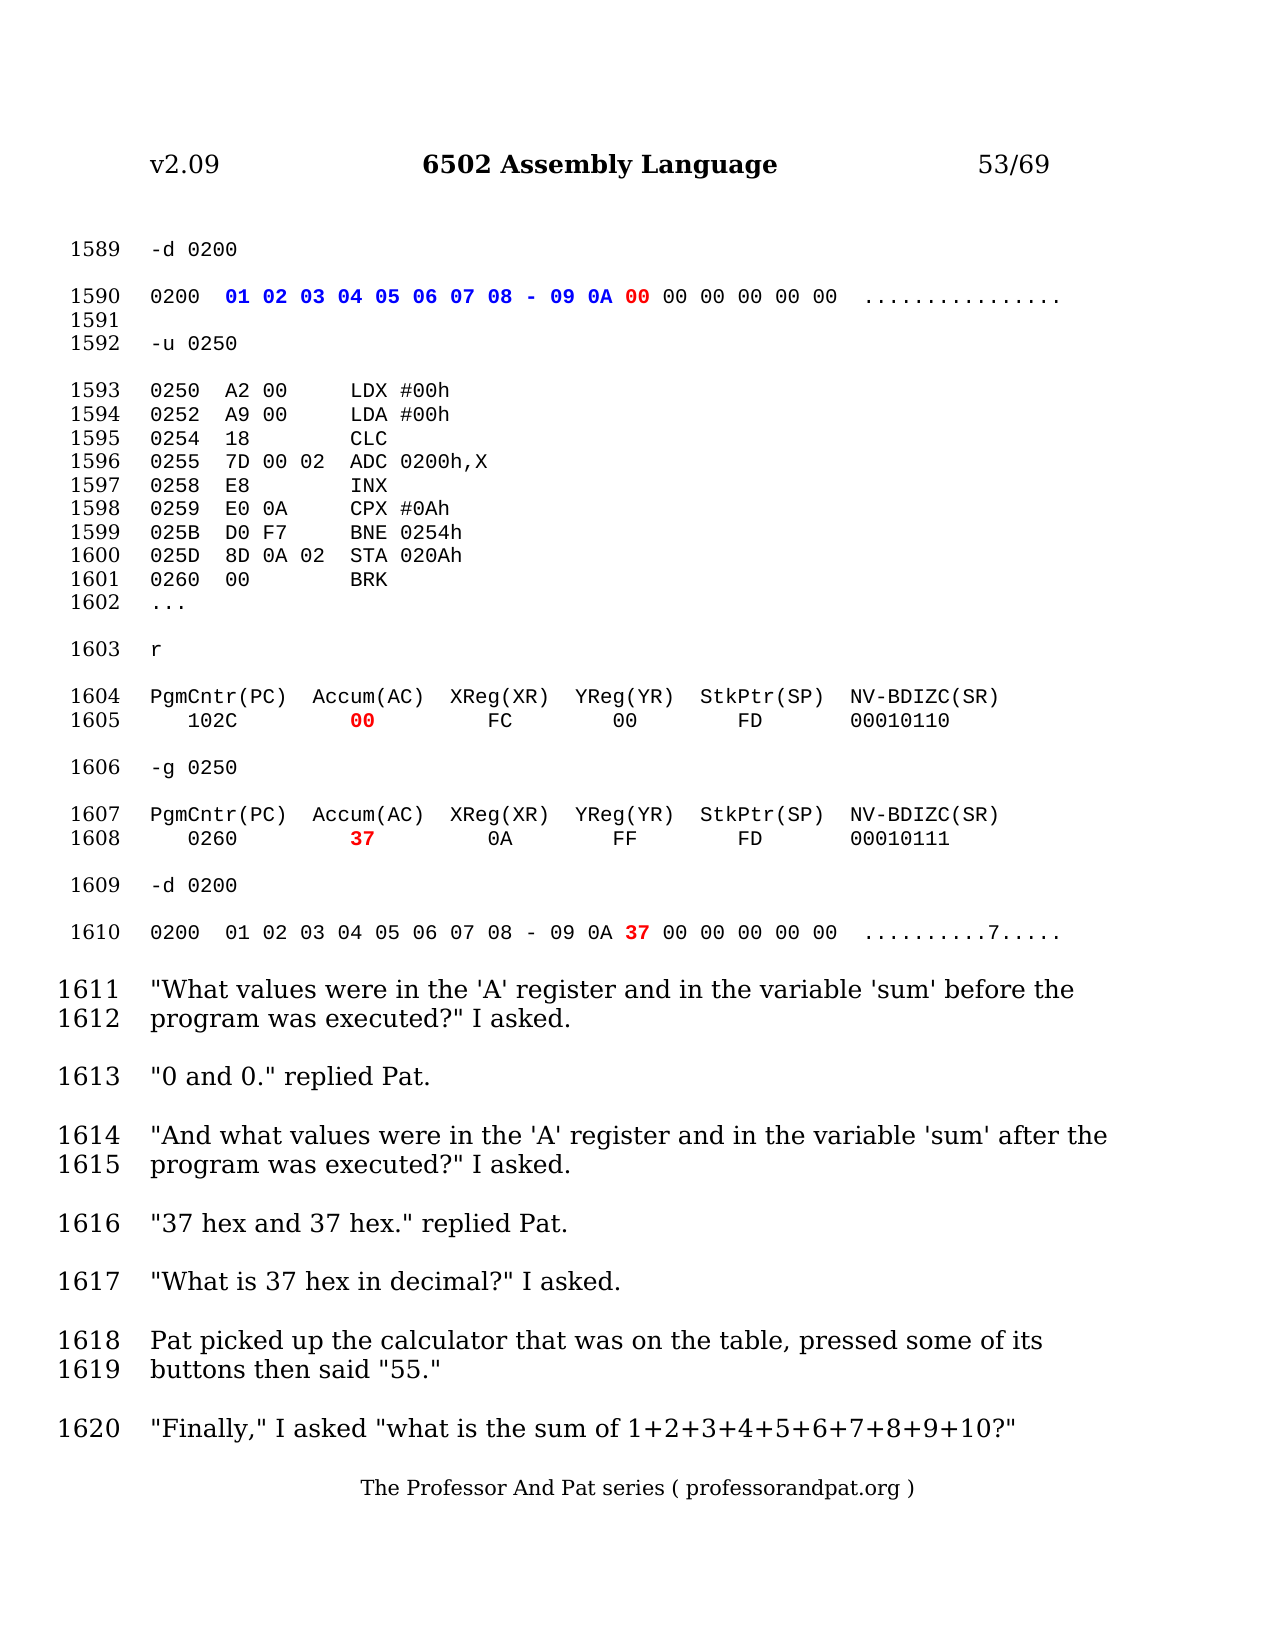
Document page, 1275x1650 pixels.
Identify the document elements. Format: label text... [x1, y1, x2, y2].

text -g 0250 [150, 757, 1125, 781]
text 0260 37 0A FF FD 00010111 [150, 828, 1125, 851]
text 025B D0 F7 BNE 0254h [150, 522, 1125, 545]
text "What values were in the 'A' register and in the variable 'sum' before the program was executed?" I asked. [150, 975, 1125, 1033]
text 0259 E0 0A CPX #0Ah [150, 498, 1125, 522]
text 0260 00 BRK [150, 569, 1125, 592]
text "37 hex and 37 hex." replied Pat. [150, 1209, 1125, 1238]
text 102C 00 FC 00 FD 00010110 [150, 710, 1125, 734]
text 0250 A2 00 LDX #00h [150, 381, 1125, 404]
text 025D 8D 0A 02 STA 020Ah [150, 545, 1125, 569]
text -u 0250 [150, 333, 1125, 357]
text "And what values were in the 'A' register and in the variable 'sum' after the program was executed?" I asked. [150, 1121, 1125, 1180]
text 0200 01 02 03 04 05 06 07 08 - 09 0A 00 00 00 00 00 00 ................ [150, 286, 1125, 310]
text Pat picked up the calculator that was on the table, pressed some of its buttons then said "55." [150, 1326, 1125, 1384]
text -d 0200 [150, 239, 1125, 263]
text "What is 37 hex in decimal?" I asked. [150, 1267, 1125, 1297]
text 0252 A9 00 LDA #00h [150, 404, 1125, 428]
text PgmCntr(PC) Accum(AC) XReg(XR) YReg(YR) StkPtr(SP) NV-BDIZC(SR) [150, 804, 1125, 828]
text -d 0200 [150, 875, 1125, 898]
text "0 and 0." replied Pat. [150, 1063, 1125, 1092]
text 0200 01 02 03 04 05 06 07 08 - 09 0A 37 00 00 00 00 00 ..........7..... [150, 922, 1125, 946]
text 0258 E8 INX [150, 475, 1125, 498]
text PgmCntr(PC) Accum(AC) XReg(XR) YReg(YR) StkPtr(SP) NV-BDIZC(SR) [150, 687, 1125, 710]
text 0254 18 CLC [150, 428, 1125, 451]
text "Finally," I asked "what is the sum of 1+2+3+4+5+6+7+8+9+10?" [150, 1414, 1125, 1443]
text 0255 7D 00 02 ADC 0200h,X [150, 451, 1125, 475]
text r [150, 639, 1125, 663]
text ... [150, 592, 1125, 616]
